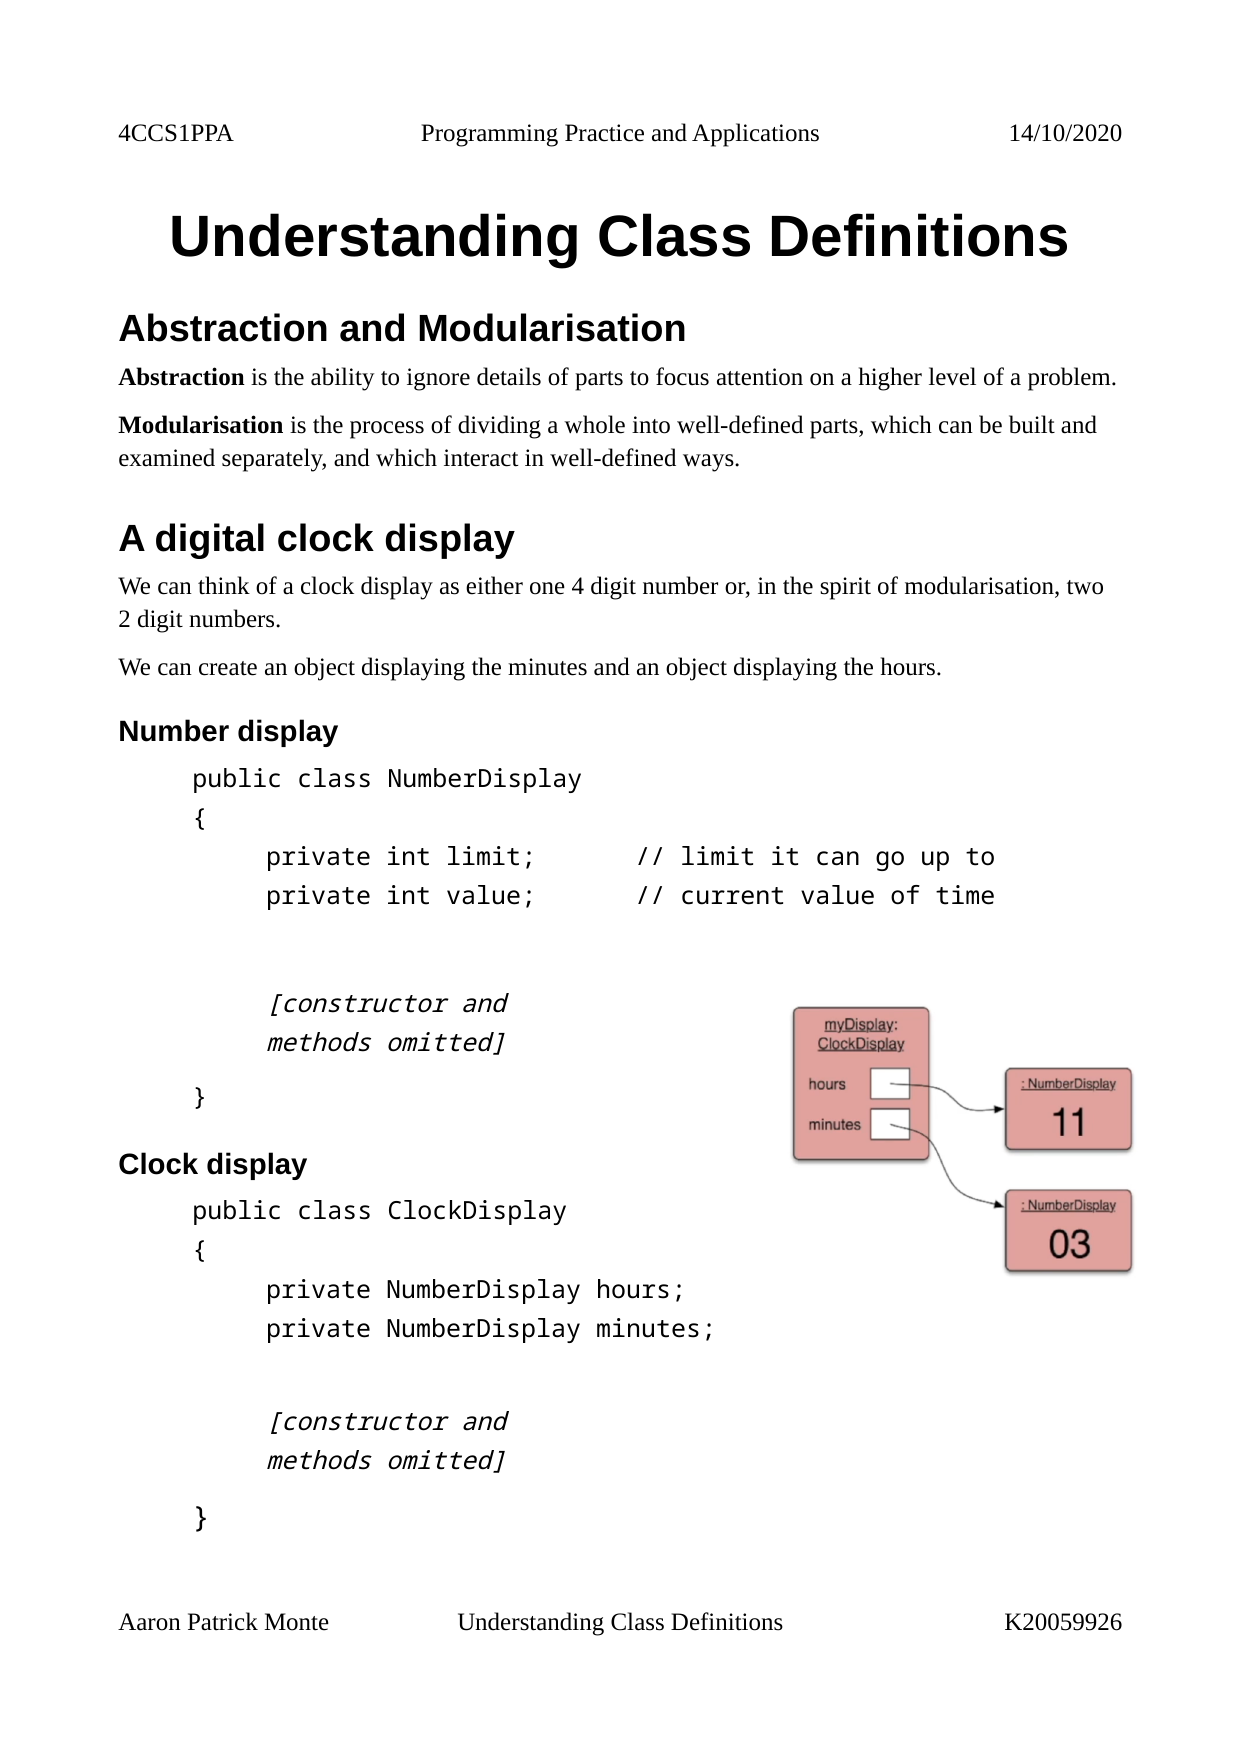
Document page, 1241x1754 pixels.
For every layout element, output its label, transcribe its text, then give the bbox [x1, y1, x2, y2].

subtitle A digital clock display [118, 515, 1122, 559]
title Understanding Class Definitions [118, 201, 1122, 268]
subtitle Clock display [118, 1147, 768, 1181]
text public class NumberDisplay { private int limit; // limit it can go up to private int value; // current value of time [118, 761, 1122, 912]
text } [118, 1078, 768, 1112]
text [constructor and methods omitted] [118, 986, 768, 1059]
text [constructor and methods omitted] [118, 1403, 1122, 1477]
text Modularisation is the process of dividing a whole into well-defined parts, which can be built and examined separately, and which interact in well-defined ways. [118, 410, 1122, 471]
text Abstraction is the ability to ignore details of parts to focus attention on a higher level of a problem. [118, 362, 1122, 391]
text We can think of a clock display as either one 4 digit number or, in the spirit of modularisation, two 2 digit numbers. [118, 571, 1122, 633]
text public class ClockDisplay { private NumberDisplay hours; private NumberDisplay minutes; [118, 1193, 1122, 1384]
subtitle Number display [118, 714, 1122, 748]
text We can create an object displaying the minutes and an object displaying the hours. [118, 652, 1122, 681]
text } [118, 1496, 1122, 1536]
subtitle Abstraction and Modularisation [118, 306, 1122, 349]
picture [768, 985, 1164, 1292]
